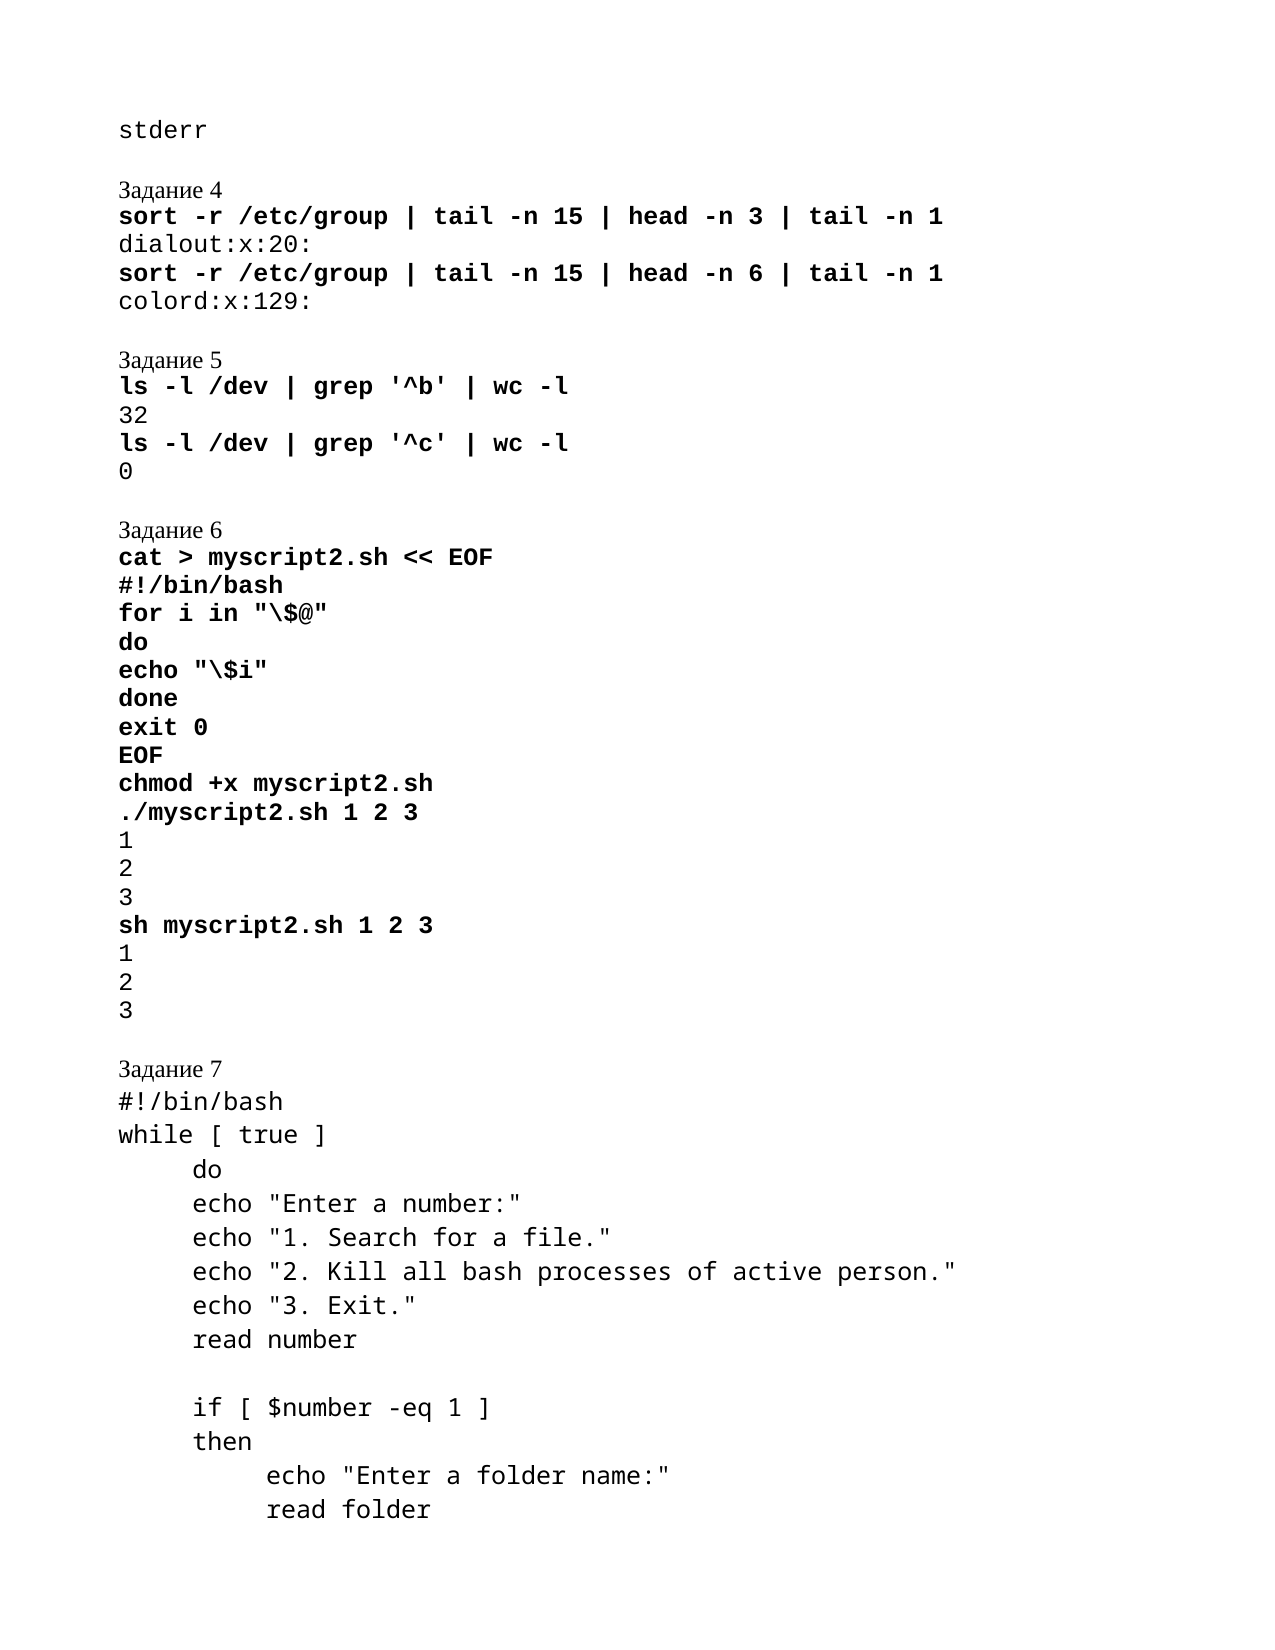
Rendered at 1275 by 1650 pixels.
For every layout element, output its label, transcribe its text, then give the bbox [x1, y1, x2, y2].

text colord:x:129: [118, 288, 1157, 317]
text 3 [118, 884, 1157, 913]
text #!/bin/bash [118, 1083, 1157, 1117]
text echo "2. Kill all bash processes of active person." [118, 1253, 1157, 1287]
text read number [118, 1322, 1157, 1356]
text #!/bin/bash [118, 573, 1157, 601]
text 0 [118, 459, 1157, 487]
text Задание 7 [118, 1054, 1157, 1083]
text 3 [118, 998, 1157, 1026]
text 2 [118, 856, 1157, 884]
text read folder [118, 1492, 1157, 1526]
text echo "Enter a folder name:" [118, 1458, 1157, 1492]
text 1 [118, 941, 1157, 969]
text 2 [118, 969, 1157, 998]
text ./myscript2.sh 1 2 3 [118, 799, 1157, 828]
text done [118, 686, 1157, 714]
text then [118, 1424, 1157, 1458]
text exit 0 [118, 714, 1157, 743]
text 1 [118, 828, 1157, 856]
text if [ $number -eq 1 ] [118, 1390, 1157, 1424]
text echo "3. Exit." [118, 1287, 1157, 1322]
text Задание 6 [118, 516, 1157, 544]
text for i in "\$@" [118, 601, 1157, 629]
text do [118, 629, 1157, 658]
text dialout:x:20: [118, 232, 1157, 260]
text cat > myscript2.sh << EOF [118, 544, 1157, 573]
text echo "\$i" [118, 658, 1157, 686]
text echo "1. Search for a file." [118, 1219, 1157, 1253]
text echo "Enter a number:" [118, 1185, 1157, 1219]
text sort -r /etc/group | tail -n 15 | head -n 3 | tail -n 1 [118, 203, 1157, 232]
text while [ true ] [118, 1117, 1157, 1151]
text sh myscript2.sh 1 2 3 [118, 913, 1157, 941]
text chmod +x myscript2.sh [118, 771, 1157, 799]
text ls -l /dev | grep '^с' | wc -l [118, 431, 1157, 459]
text 32 [118, 402, 1157, 431]
text ls -l /dev | grep '^b' | wc -l [118, 374, 1157, 402]
text Задание 5 [118, 345, 1157, 374]
text Задание 4 [118, 175, 1157, 203]
text EOF [118, 743, 1157, 771]
text sort -r /etc/group | tail -n 15 | head -n 6 | tail -n 1 [118, 260, 1157, 288]
text do [118, 1151, 1157, 1185]
text stderr [118, 118, 1157, 146]
